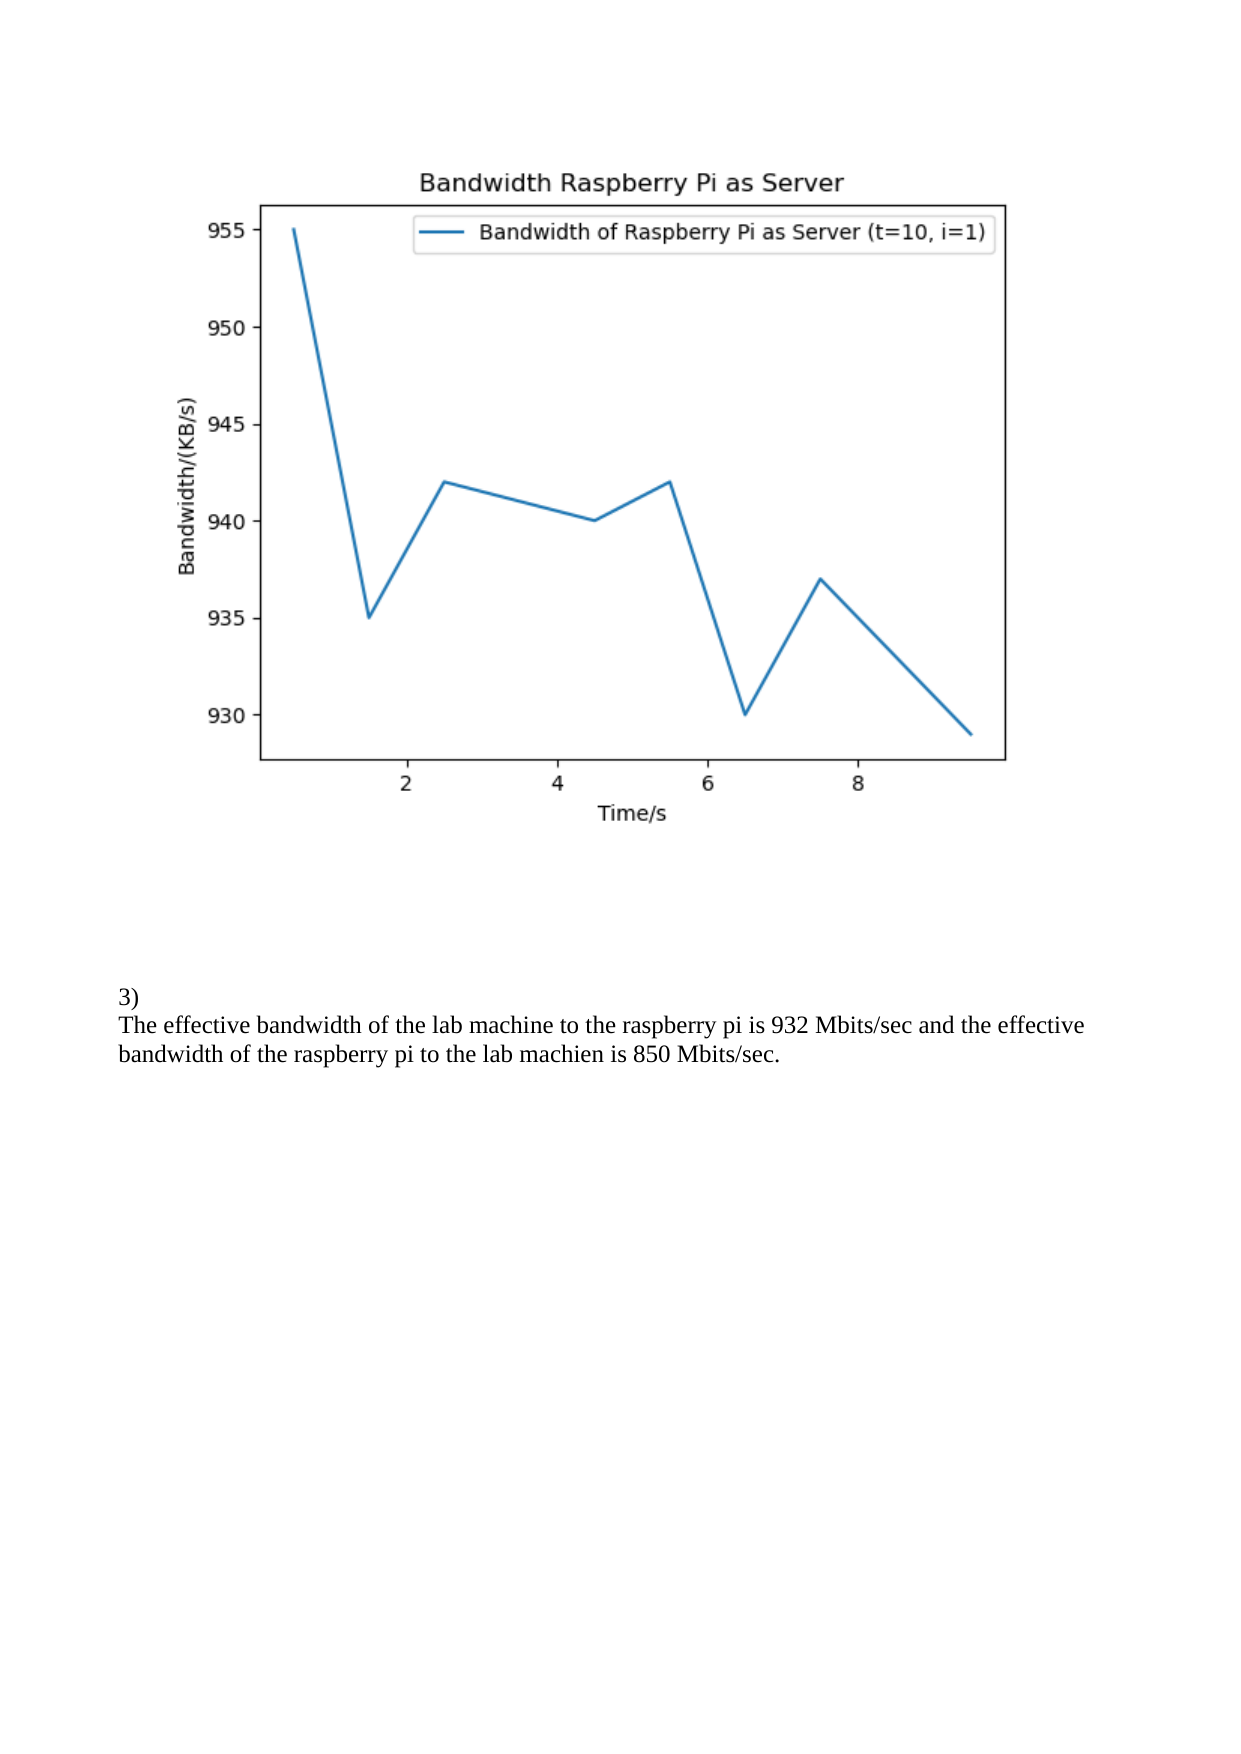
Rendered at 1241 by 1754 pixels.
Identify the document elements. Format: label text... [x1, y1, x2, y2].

picture [140, 118, 1100, 839]
text 3) [118, 982, 1122, 1011]
text The effective bandwidth of the lab machine to the raspberry pi is 932 Mbits/sec and the effective bandwidth of the raspberry pi to the lab machien is 850 Mbits/sec. [118, 1011, 1122, 1068]
